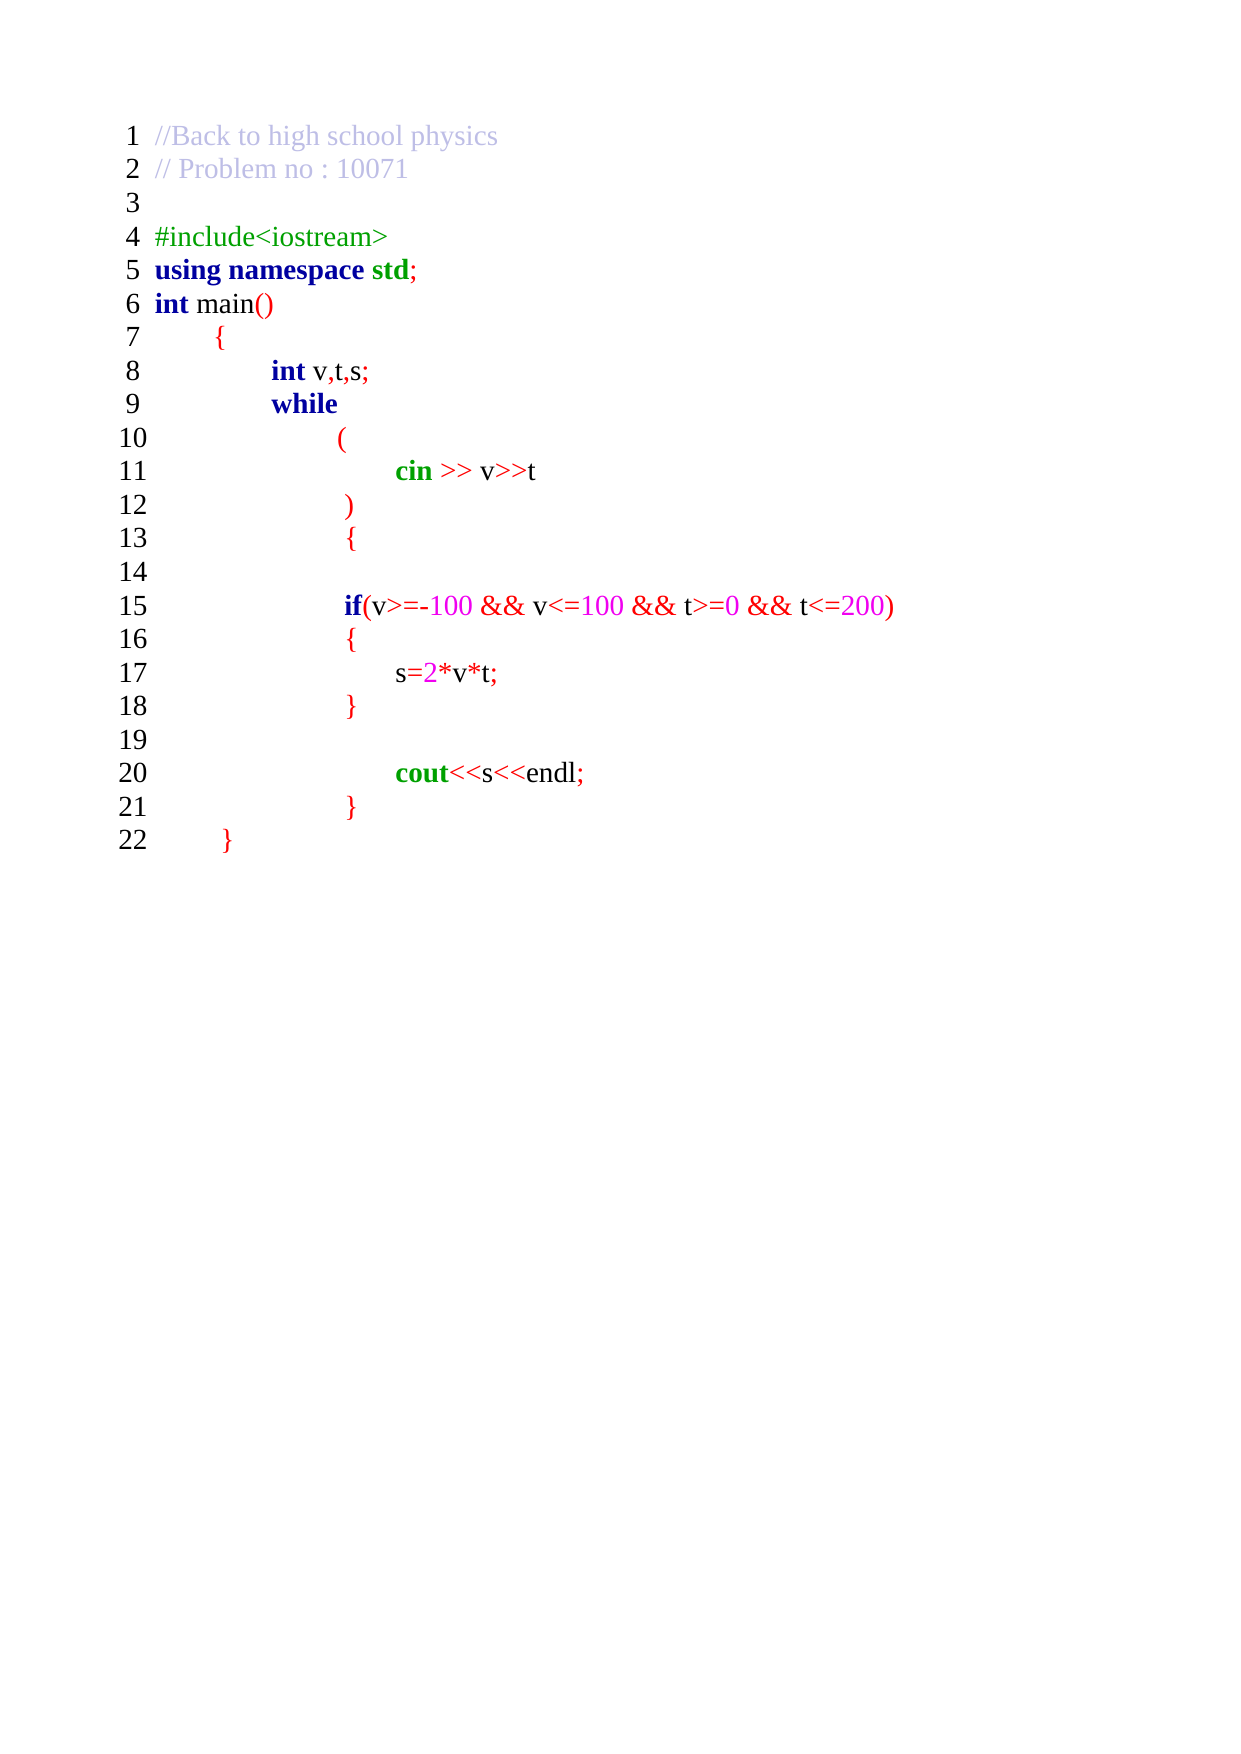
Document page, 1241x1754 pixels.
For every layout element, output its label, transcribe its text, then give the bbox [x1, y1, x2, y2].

subtitle 21 } [118, 789, 1122, 822]
subtitle 13 { [118, 521, 1122, 554]
subtitle 20 cout<<s<<endl; [576, 755, 1122, 789]
subtitle 18 } [118, 688, 1122, 722]
subtitle 10 ( [118, 420, 1122, 453]
subtitle 22 } [118, 822, 1122, 856]
subtitle 16 { [118, 621, 1122, 655]
subtitle 15 if(v>=-100 && v<=100 && t>=0 && t<=200) [808, 588, 1122, 621]
subtitle 14 [118, 554, 1122, 588]
subtitle 15 if(v>=-100 && v<=100 && t>=0 && t<=200) [386, 588, 533, 621]
subtitle 11 cin >> v>>t [118, 453, 1122, 487]
subtitle 8 int v,t,s; [327, 353, 335, 386]
subtitle 2 // Problem no : 10071 [118, 152, 1122, 185]
subtitle 17 s=2*v*t; [407, 655, 452, 688]
subtitle 12 ) [118, 487, 1122, 521]
subtitle 4 #include<iostream> [118, 219, 1122, 252]
subtitle 19 [118, 722, 1122, 755]
subtitle 17 s=2*v*t; [467, 655, 481, 688]
subtitle 17 s=2*v*t; [489, 655, 1122, 688]
subtitle 17 s=2*v*t; [118, 655, 395, 688]
subtitle 3 [118, 185, 1122, 219]
subtitle 7 { [118, 319, 1122, 353]
subtitle 8 int v,t,s; [361, 353, 1122, 386]
subtitle 20 cout<<s<<endl; [118, 755, 482, 789]
subtitle 6 int main() [118, 286, 196, 319]
subtitle 6 int main() [254, 286, 1122, 319]
subtitle 15 if(v>=-100 && v<=100 && t>=0 && t<=200) [547, 588, 684, 621]
subtitle 1 //Back to high school physics [118, 118, 1122, 152]
subtitle 15 if(v>=-100 && v<=100 && t>=0 && t<=200) [692, 588, 800, 621]
subtitle 5 using namespace std; [118, 252, 1122, 286]
subtitle 15 if(v>=-100 && v<=100 && t>=0 && t<=200) [118, 588, 372, 621]
subtitle 20 cout<<s<<endl; [493, 755, 526, 789]
subtitle 8 int v,t,s; [118, 353, 313, 386]
subtitle 9 while [118, 386, 1122, 420]
